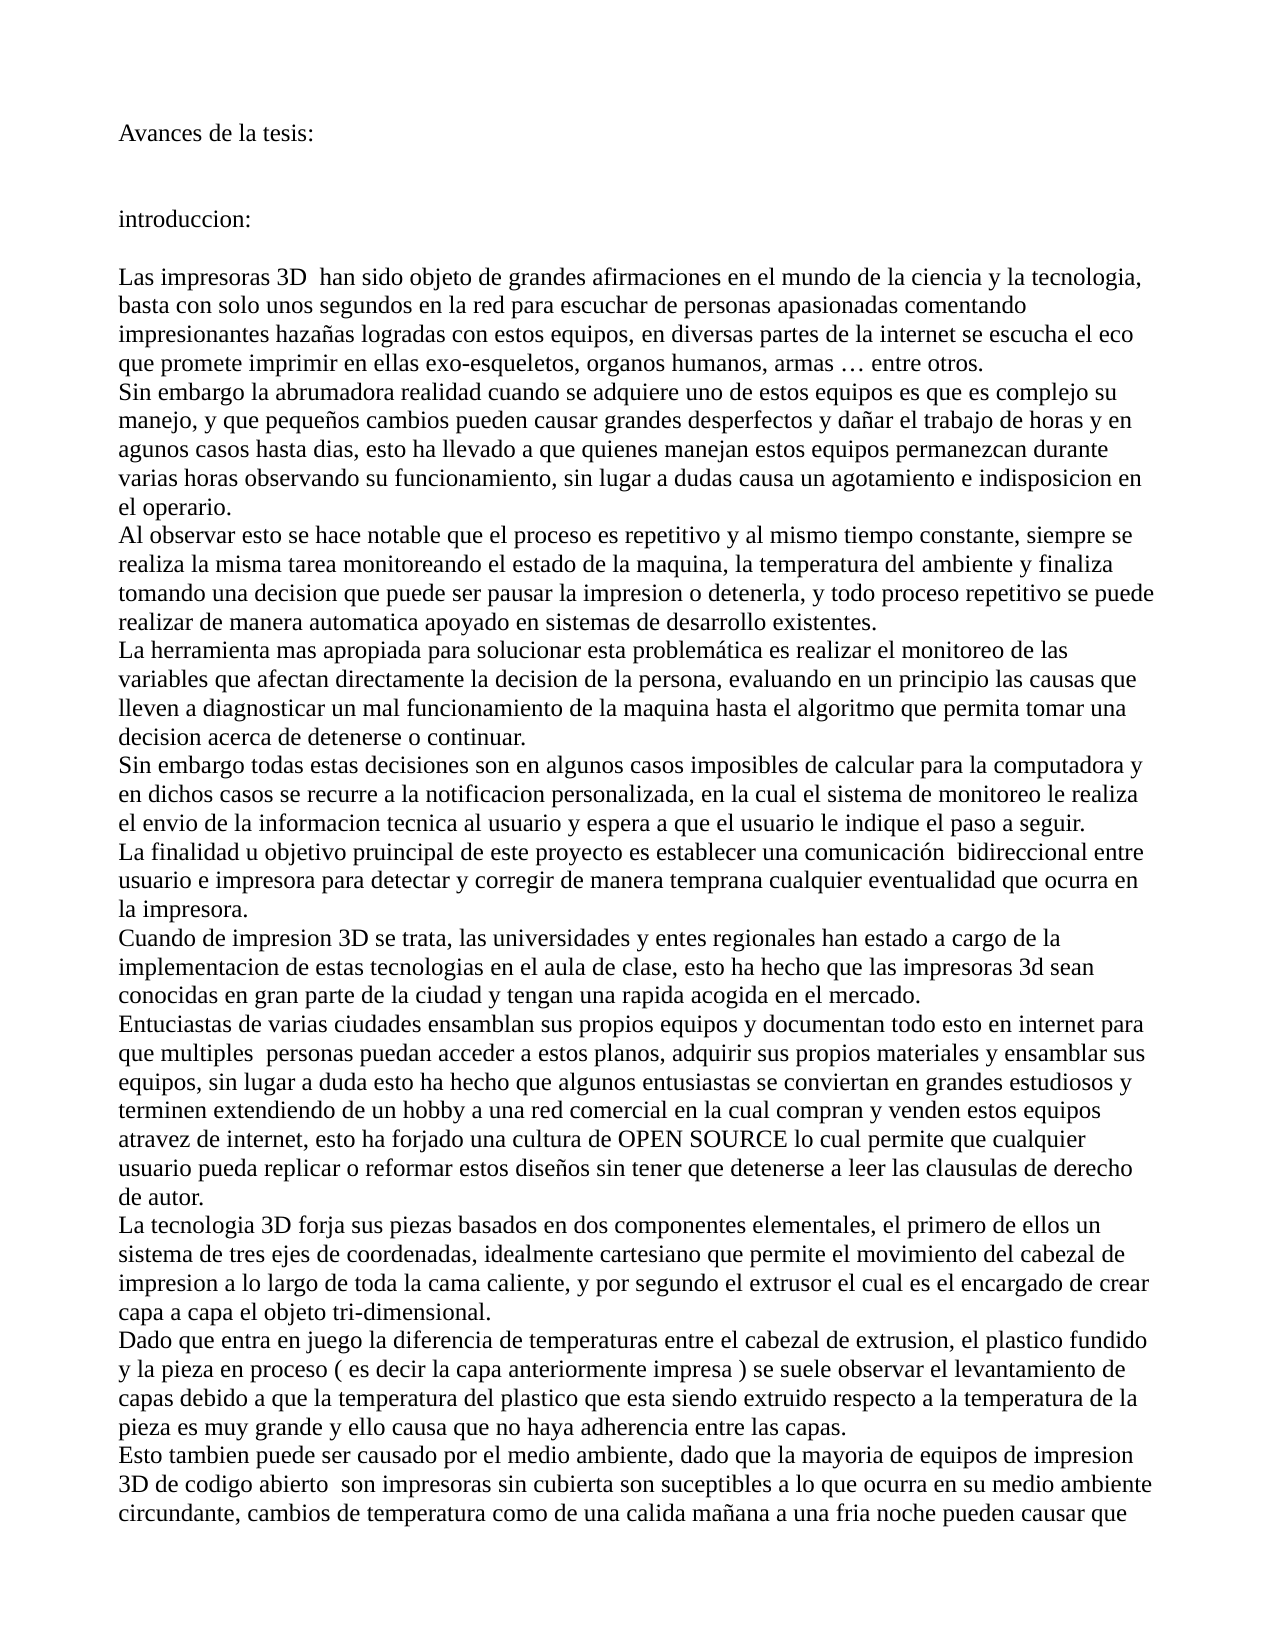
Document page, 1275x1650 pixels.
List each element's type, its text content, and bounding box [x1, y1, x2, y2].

text Sin embargo todas estas decisiones son en algunos casos imposibles de calcular para la computadora y en dichos casos se recurre a la notificacion personalizada, en la cual el sistema de monitoreo le realiza el envio de la informacion tecnica al usuario y espera a que el usuario le indique el paso a seguir. [118, 751, 1157, 837]
text Al observar esto se hace notable que el proceso es repetitivo y al mismo tiempo constante, siempre se realiza la misma tarea monitoreando el estado de la maquina, la temperatura del ambiente y finaliza tomando una decision que puede ser pausar la impresion o detenerla, y todo proceso repetitivo se puede realizar de manera automatica apoyado en sistemas de desarrollo existentes. [118, 521, 1157, 636]
text La herramienta mas apropiada para solucionar esta problemática es realizar el monitoreo de las variables que afectan directamente la decision de la persona, evaluando en un principio las causas que lleven a diagnosticar un mal funcionamiento de la maquina hasta el algoritmo que permita tomar una decision acerca de detenerse o continuar. [118, 636, 1157, 751]
text Esto tambien puede ser causado por el medio ambiente, dado que la mayoria de equipos de impresion 3D de codigo abierto son impresoras sin cubierta son suceptibles a lo que ocurra en su medio ambiente circundante, cambios de temperatura como de una calida mañana a una fria noche pueden causar que [118, 1441, 1157, 1527]
text introduccion: [118, 204, 1157, 233]
text Entuciastas de varias ciudades ensamblan sus propios equipos y documentan todo esto en internet para que multiples personas puedan acceder a estos planos, adquirir sus propios materiales y ensamblar sus equipos, sin lugar a duda esto ha hecho que algunos entusiastas se conviertan en grandes estudiosos y terminen extendiendo de un hobby a una red comercial en la cual compran y venden estos equipos atravez de internet, esto ha forjado una cultura de OPEN SOURCE lo cual permite que cualquier usuario pueda replicar o reformar estos diseños sin tener que detenerse a leer las clausulas de derecho de autor. [118, 1009, 1157, 1211]
text La tecnologia 3D forja sus piezas basados en dos componentes elementales, el primero de ellos un sistema de tres ejes de coordenadas, idealmente cartesiano que permite el movimiento del cabezal de impresion a lo largo de toda la cama caliente, y por segundo el extrusor el cual es el encargado de crear capa a capa el objeto tri-dimensional. [118, 1211, 1157, 1326]
text Las impresoras 3D han sido objeto de grandes afirmaciones en el mundo de la ciencia y la tecnologia, basta con solo unos segundos en la red para escuchar de personas apasionadas comentando impresionantes hazañas logradas con estos equipos, en diversas partes de la internet se escucha el eco que promete imprimir en ellas exo-esqueletos, organos humanos, armas … entre otros. [118, 262, 1157, 377]
text Avances de la tesis: [118, 118, 1157, 147]
text La finalidad u objetivo pruincipal de este proyecto es establecer una comunicación bidireccional entre usuario e impresora para detectar y corregir de manera temprana cualquier eventualidad que ocurra en la impresora. [118, 837, 1157, 923]
text Dado que entra en juego la diferencia de temperaturas entre el cabezal de extrusion, el plastico fundido y la pieza en proceso ( es decir la capa anteriormente impresa ) se suele observar el levantamiento de capas debido a que la temperatura del plastico que esta siendo extruido respecto a la temperatura de la pieza es muy grande y ello causa que no haya adherencia entre las capas. [118, 1326, 1157, 1441]
text Sin embargo la abrumadora realidad cuando se adquiere uno de estos equipos es que es complejo su manejo, y que pequeños cambios pueden causar grandes desperfectos y dañar el trabajo de horas y en agunos casos hasta dias, esto ha llevado a que quienes manejan estos equipos permanezcan durante varias horas observando su funcionamiento, sin lugar a dudas causa un agotamiento e indisposicion en el operario. [118, 377, 1157, 521]
text Cuando de impresion 3D se trata, las universidades y entes regionales han estado a cargo de la implementacion de estas tecnologias en el aula de clase, esto ha hecho que las impresoras 3d sean conocidas en gran parte de la ciudad y tengan una rapida acogida en el mercado. [118, 923, 1157, 1009]
